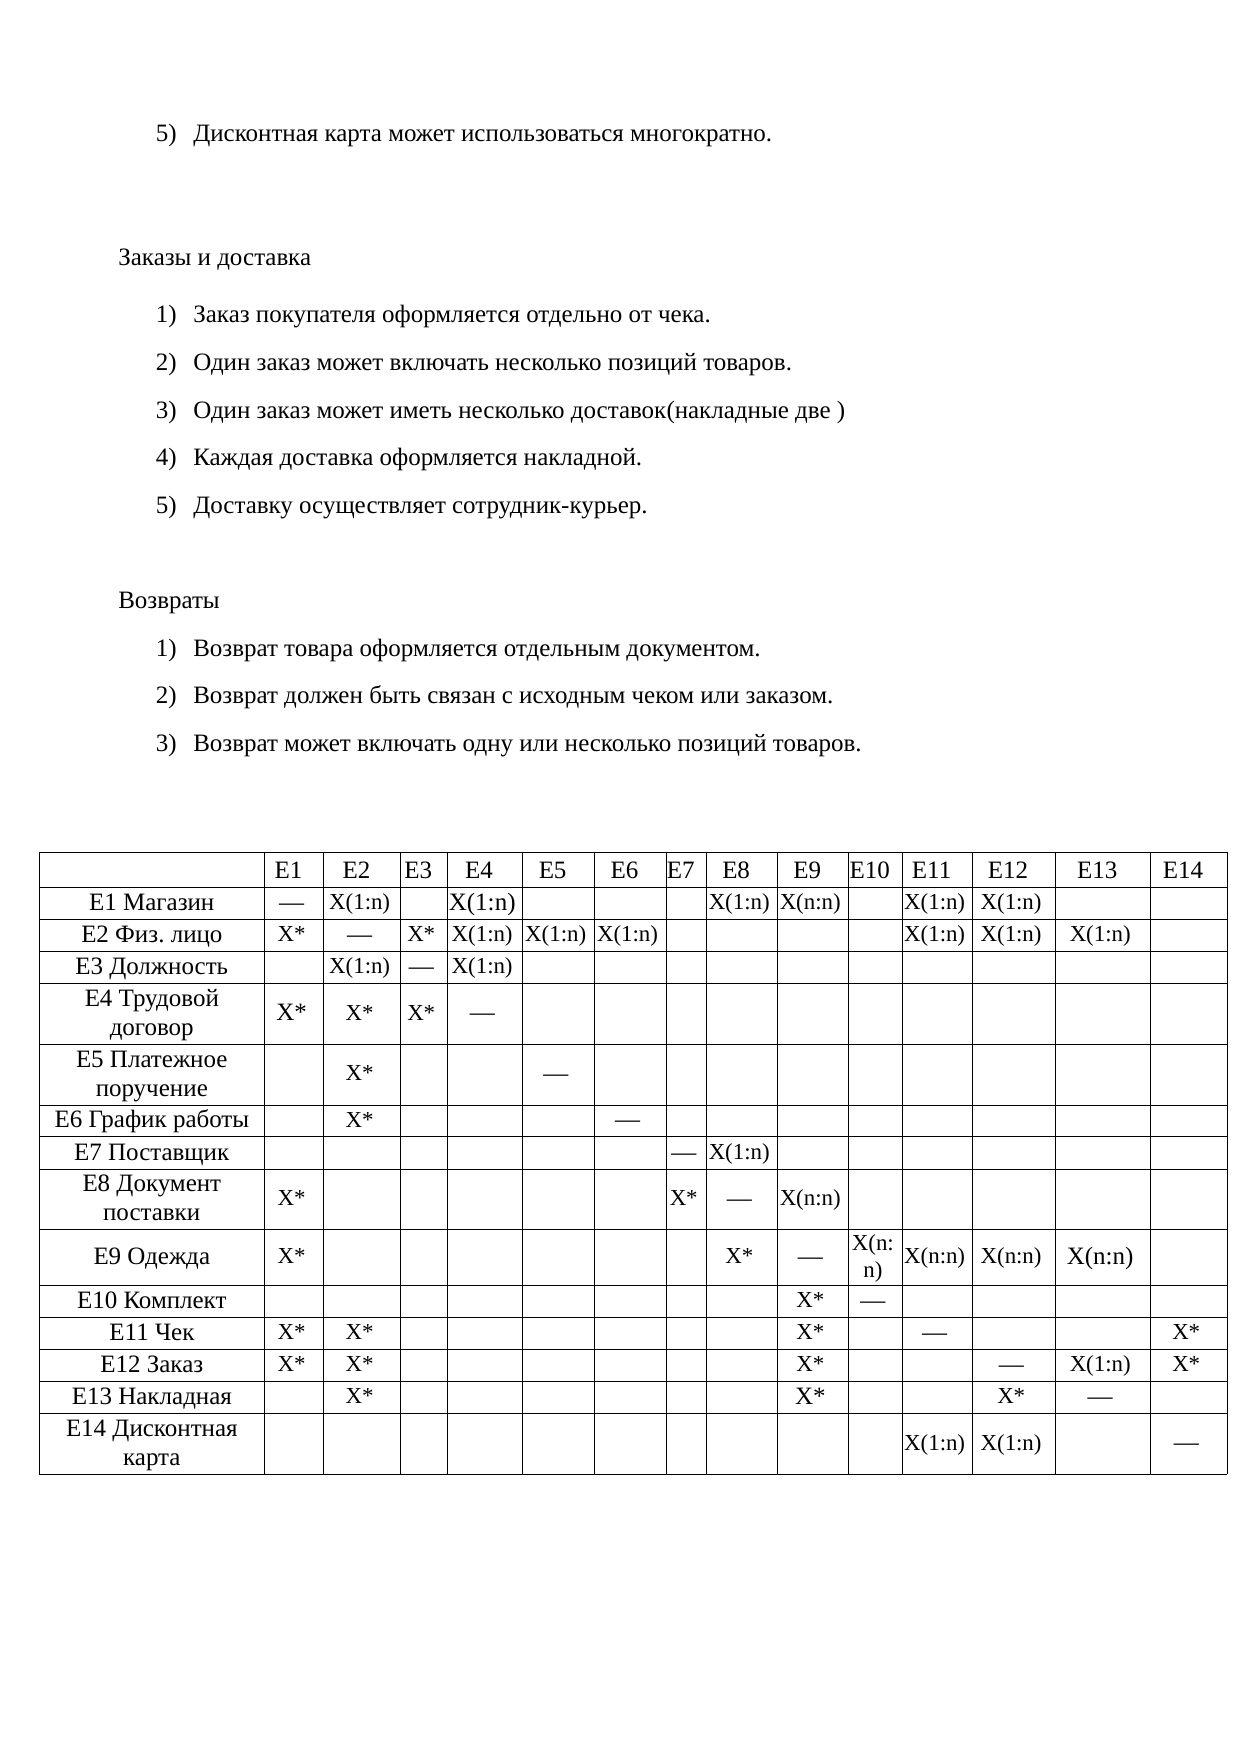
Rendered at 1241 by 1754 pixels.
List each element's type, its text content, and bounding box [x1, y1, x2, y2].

table_cell [973, 1286, 1055, 1317]
table_cell [523, 1382, 594, 1413]
table_cell X* [401, 984, 447, 1044]
table_cell X(1:n) [324, 952, 400, 983]
text Возвраты [118, 585, 1122, 614]
table_cell [523, 1350, 594, 1381]
table_cell [667, 984, 706, 1044]
list Возврат товара оформляется отдельным документом. [156, 633, 1122, 662]
table_cell X(1:n) [595, 920, 666, 951]
table_cell E6 График работы [40, 1106, 264, 1136]
table_cell [523, 1137, 594, 1168]
table_cell [448, 1045, 522, 1104]
table_cell [667, 888, 706, 919]
table_cell E11 Чек [40, 1318, 264, 1349]
table_cell E4 Трудовой договор [40, 984, 264, 1044]
table_cell X* [1151, 1318, 1227, 1349]
table_cell X(n:n) [778, 888, 848, 919]
table_cell [849, 888, 902, 919]
table_cell [707, 1350, 777, 1381]
table_cell [1151, 1045, 1227, 1104]
table_cell [523, 1318, 594, 1349]
table_cell [778, 952, 848, 983]
table_cell [973, 1318, 1055, 1349]
table_cell X* [1151, 1350, 1227, 1381]
table_cell [707, 1382, 777, 1413]
table_cell [595, 1350, 666, 1381]
table_cell [1151, 1170, 1227, 1229]
table_cell [1151, 984, 1227, 1044]
table_cell [1151, 952, 1227, 983]
table_cell [448, 1230, 522, 1285]
table_cell — [401, 952, 447, 983]
table_cell X* [265, 1350, 323, 1381]
table_cell X(1:n) [973, 1414, 1055, 1474]
table_cell [265, 1382, 323, 1413]
table_cell [448, 1170, 522, 1229]
table_cell [401, 888, 447, 919]
table_cell [973, 952, 1055, 983]
table_cell [401, 1382, 447, 1413]
table_cell [595, 952, 666, 983]
table_cell X* [265, 920, 323, 951]
table_cell [973, 1045, 1055, 1104]
table_cell — [1056, 1382, 1150, 1413]
table_cell [903, 1045, 972, 1104]
table_cell [707, 920, 777, 951]
table_cell — [707, 1170, 777, 1229]
table_cell [903, 1106, 972, 1136]
table_cell [667, 1318, 706, 1349]
table_cell X* [778, 1382, 848, 1413]
table_cell [324, 1414, 400, 1474]
table_cell X* [265, 1230, 323, 1285]
list Возврат должен быть связан с исходным чеком или заказом. [156, 680, 1122, 709]
table_header E8 [707, 853, 777, 887]
table_header E3 [401, 853, 447, 887]
table_header E11 [903, 853, 972, 887]
table_cell [1151, 1382, 1227, 1413]
table_cell X(1:n) [448, 952, 522, 983]
table_cell [1151, 1286, 1227, 1317]
table_cell [595, 1230, 666, 1285]
list Возврат может включать одну или несколько позиций товаров. [156, 728, 1122, 757]
table_cell [973, 1137, 1055, 1168]
table_cell X* [707, 1230, 777, 1285]
table_cell [523, 1170, 594, 1229]
table_cell [265, 952, 323, 983]
table_cell [401, 1286, 447, 1317]
table_cell X(1:n) [903, 888, 972, 919]
table_cell [595, 1170, 666, 1229]
table_cell — [778, 1230, 848, 1285]
table_cell [778, 1045, 848, 1104]
table_cell [1056, 1170, 1150, 1229]
table_cell [265, 1045, 323, 1104]
table_cell [448, 1106, 522, 1136]
table_cell X* [973, 1382, 1055, 1413]
table_cell [448, 1318, 522, 1349]
table_cell [707, 952, 777, 983]
table_cell [401, 1137, 447, 1168]
table_cell E7 Поставщик [40, 1137, 264, 1168]
table_cell E10 Комплект [40, 1286, 264, 1317]
table_cell [324, 1230, 400, 1285]
table_cell — [849, 1286, 902, 1317]
table_cell [849, 1318, 902, 1349]
table_header E12 [973, 853, 1055, 887]
table_cell [707, 1286, 777, 1317]
table_cell [849, 952, 902, 983]
table_cell [973, 984, 1055, 1044]
table_cell X* [778, 1286, 848, 1317]
table_cell X(1:n) [903, 920, 972, 951]
table_cell E8 Документ поставки [40, 1170, 264, 1229]
table_cell [707, 1045, 777, 1104]
table_cell [523, 1230, 594, 1285]
table_cell [401, 1106, 447, 1136]
table_cell X(1:n) [707, 888, 777, 919]
table_cell [523, 984, 594, 1044]
table_cell [667, 1414, 706, 1474]
table_cell X(n:n) [1056, 1230, 1150, 1285]
list Каждая доставка оформляется накладной. [156, 442, 1122, 471]
table_cell [667, 1230, 706, 1285]
table_cell X(n:n) [903, 1230, 972, 1285]
table_cell [903, 1350, 972, 1381]
table_cell [973, 1170, 1055, 1229]
text Заказы и доставка [118, 242, 1122, 271]
table_cell [1056, 1137, 1150, 1168]
table_cell [523, 888, 594, 919]
table_header E7 [667, 853, 706, 887]
table_cell [401, 1318, 447, 1349]
table_cell — [595, 1106, 666, 1136]
table_cell X* [778, 1318, 848, 1349]
table_cell [265, 1414, 323, 1474]
table_cell [1056, 1106, 1150, 1136]
table_cell X(n:n) [973, 1230, 1055, 1285]
table_cell [1056, 1286, 1150, 1317]
table_cell X* [324, 1106, 400, 1136]
table_cell [667, 952, 706, 983]
table_cell [903, 1170, 972, 1229]
table_cell [523, 952, 594, 983]
table_cell — [667, 1137, 706, 1168]
list Один заказ может включать несколько позиций товаров. [156, 347, 1122, 376]
table_cell [401, 1045, 447, 1104]
table_cell [849, 1350, 902, 1381]
table_cell [667, 1045, 706, 1104]
table_cell [401, 1170, 447, 1229]
table_cell [707, 1414, 777, 1474]
table_header [40, 853, 264, 887]
table_cell [849, 1414, 902, 1474]
table_cell X* [778, 1350, 848, 1381]
table_cell E5 Платежное поручение [40, 1045, 264, 1104]
table_cell [903, 1382, 972, 1413]
table_cell [903, 952, 972, 983]
table_cell X(1:n) [903, 1414, 972, 1474]
table_cell [448, 1286, 522, 1317]
table_cell X(1:n) [973, 888, 1055, 919]
table_cell [401, 1230, 447, 1285]
table_cell — [973, 1350, 1055, 1381]
table_cell [778, 1414, 848, 1474]
table_cell [667, 1350, 706, 1381]
table_cell [849, 1137, 902, 1168]
table_cell [523, 1286, 594, 1317]
table_cell X(1:n) [973, 920, 1055, 951]
table_cell X* [265, 1170, 323, 1229]
table_cell — [324, 920, 400, 951]
table_cell E12 Заказ [40, 1350, 264, 1381]
table_cell [595, 1318, 666, 1349]
table_cell X* [324, 1045, 400, 1104]
table_cell X* [324, 984, 400, 1044]
table_cell E9 Одежда [40, 1230, 264, 1285]
table_cell [667, 920, 706, 951]
table_header E13 [1056, 853, 1150, 887]
table_cell — [265, 888, 323, 919]
table_cell [595, 1045, 666, 1104]
table_cell [265, 1137, 323, 1168]
table_cell [667, 1106, 706, 1136]
table_cell [595, 984, 666, 1044]
table_cell [595, 1286, 666, 1317]
table_cell E13 Накладная [40, 1382, 264, 1413]
table_cell [973, 1106, 1055, 1136]
table_cell X(1:n) [707, 1137, 777, 1168]
table_header E9 [778, 853, 848, 887]
table_cell [1151, 1137, 1227, 1168]
table_cell [401, 1414, 447, 1474]
table_cell [849, 920, 902, 951]
table_header E10 [849, 853, 902, 887]
table_cell X* [667, 1170, 706, 1229]
table_cell X* [324, 1350, 400, 1381]
table_cell [849, 1106, 902, 1136]
table_cell [849, 984, 902, 1044]
table_header E6 [595, 853, 666, 887]
table_cell [707, 984, 777, 1044]
table_cell [849, 1382, 902, 1413]
table_cell [1151, 888, 1227, 919]
table_cell [1151, 920, 1227, 951]
table_cell [448, 1137, 522, 1168]
table_cell E1 Магазин [40, 888, 264, 919]
table_cell [778, 984, 848, 1044]
table_cell [707, 1106, 777, 1136]
table_cell X* [324, 1382, 400, 1413]
table_cell [667, 1382, 706, 1413]
table_cell X* [265, 1318, 323, 1349]
table_cell [595, 1137, 666, 1168]
table_cell [1056, 1414, 1150, 1474]
list Один заказ может иметь несколько доставок(накладные две ) [156, 395, 1122, 423]
list Доставку осуществляет сотрудник-курьер. [156, 490, 1122, 519]
table_cell [324, 1137, 400, 1168]
table_cell [778, 920, 848, 951]
table_cell [595, 1414, 666, 1474]
table_cell X(1:n) [448, 888, 522, 919]
list Дисконтная карта может использоваться многократно. [156, 118, 1122, 147]
table_cell X(1:n) [523, 920, 594, 951]
table_cell X(1:n) [324, 888, 400, 919]
table_header E5 [523, 853, 594, 887]
table_cell — [903, 1318, 972, 1349]
table_cell [324, 1170, 400, 1229]
table_cell [667, 1286, 706, 1317]
table_header E1 [265, 853, 323, 887]
table_cell [1056, 1045, 1150, 1104]
table_cell X(n:n) [849, 1230, 902, 1285]
table_cell [1056, 952, 1150, 983]
table_cell [448, 1414, 522, 1474]
table_cell X(1:n) [1056, 1350, 1150, 1381]
table_cell [903, 984, 972, 1044]
table_cell [1056, 1318, 1150, 1349]
table_cell [903, 1137, 972, 1168]
table_cell [1151, 1230, 1227, 1285]
table_header E2 [324, 853, 400, 887]
table_cell X(n:n) [778, 1170, 848, 1229]
table_cell X* [265, 984, 323, 1044]
table_cell [595, 888, 666, 919]
table_cell [707, 1318, 777, 1349]
table_cell — [1151, 1414, 1227, 1474]
table_cell [849, 1170, 902, 1229]
table_cell X* [324, 1318, 400, 1349]
table_cell [523, 1414, 594, 1474]
table_cell — [523, 1045, 594, 1104]
table_cell [778, 1106, 848, 1136]
table_cell [401, 1350, 447, 1381]
table_cell [523, 1106, 594, 1136]
table_header E4 [448, 853, 522, 887]
table_cell E14 Дисконтная карта [40, 1414, 264, 1474]
table_cell [448, 1350, 522, 1381]
table_cell [265, 1286, 323, 1317]
table_cell — [448, 984, 522, 1044]
list Заказ покупателя оформляется отдельно от чека. [156, 299, 1122, 328]
table_cell [849, 1045, 902, 1104]
table_cell [778, 1137, 848, 1168]
table_cell [1151, 1106, 1227, 1136]
table_cell [265, 1106, 323, 1136]
table_cell [324, 1286, 400, 1317]
table_cell X* [401, 920, 447, 951]
table_cell E2 Физ. лицо [40, 920, 264, 951]
table_cell [595, 1382, 666, 1413]
table_cell [1056, 984, 1150, 1044]
table_cell X(1:n) [1056, 920, 1150, 951]
table_cell E3 Должность [40, 952, 264, 983]
table_cell [448, 1382, 522, 1413]
table_cell [1056, 888, 1150, 919]
table_cell [903, 1286, 972, 1317]
table_header E14 [1151, 853, 1227, 887]
table_cell X(1:n) [448, 920, 522, 951]
